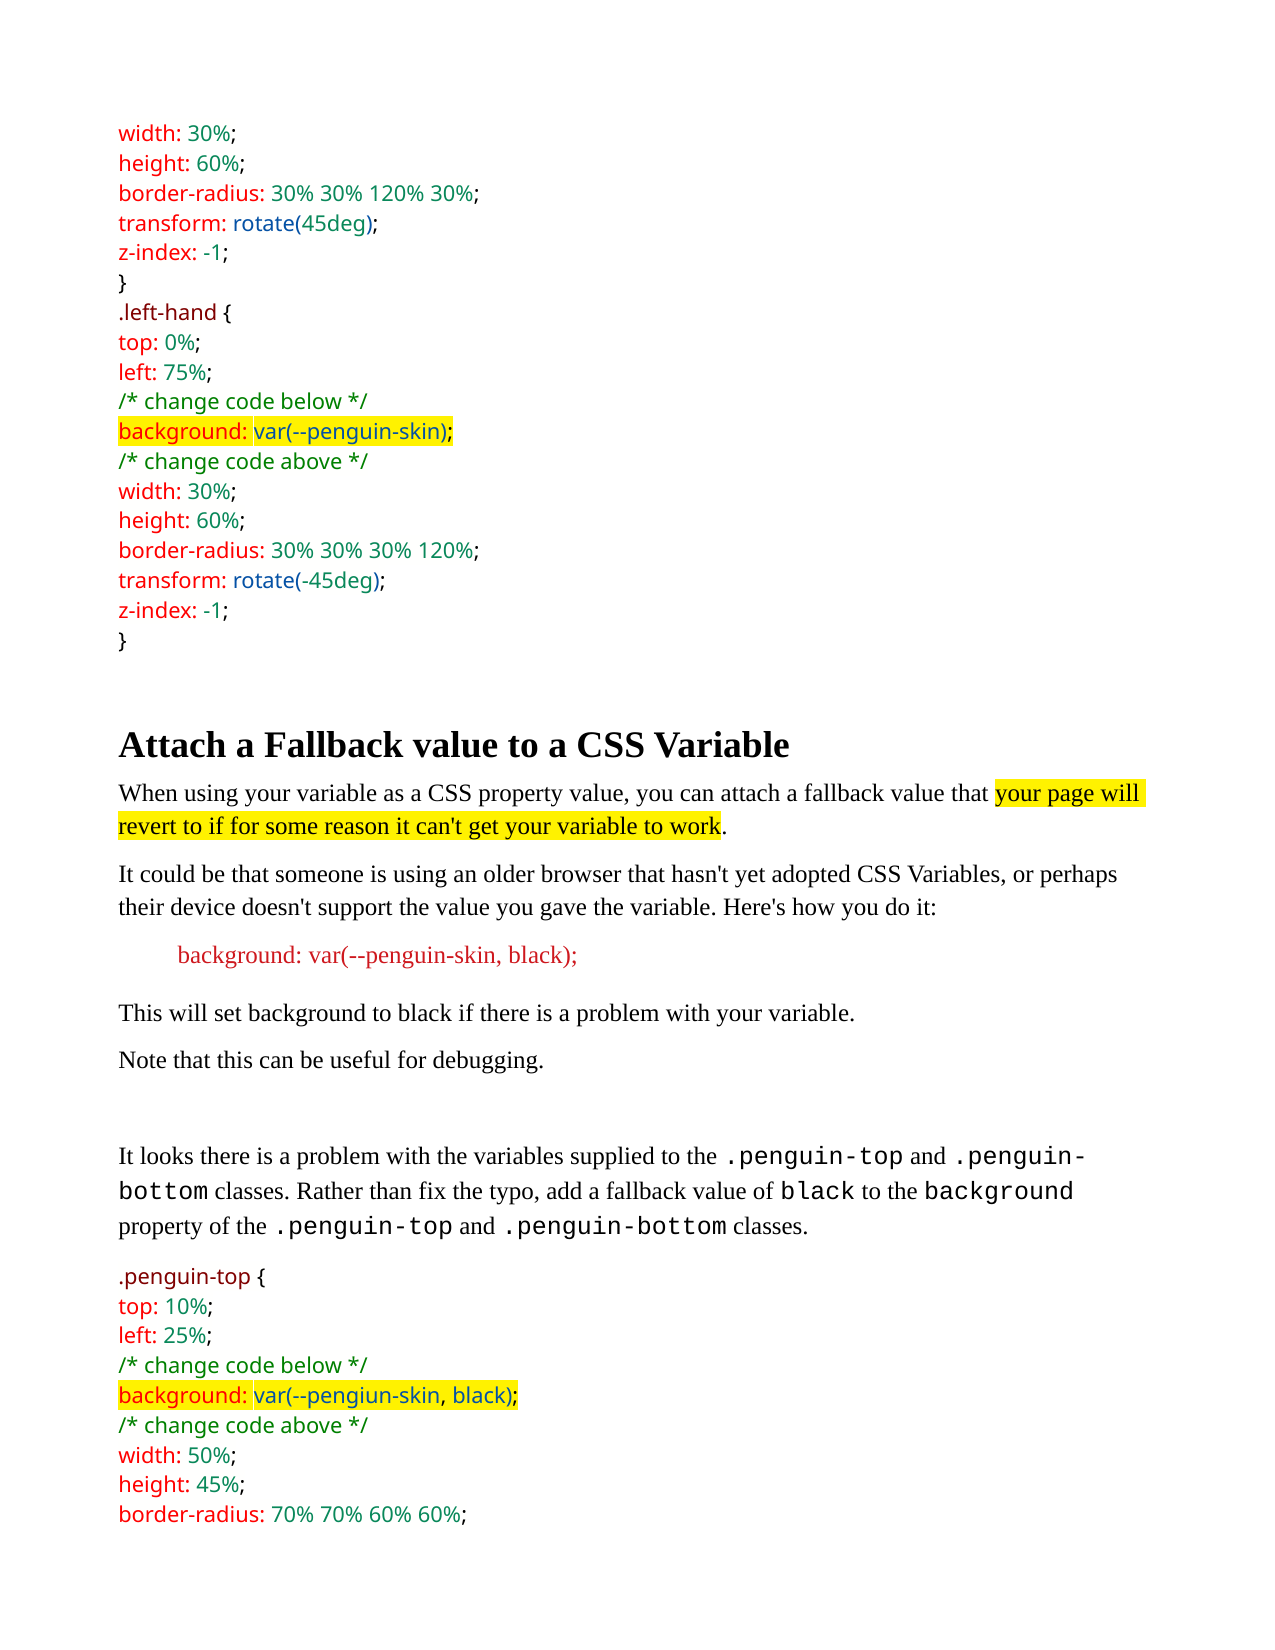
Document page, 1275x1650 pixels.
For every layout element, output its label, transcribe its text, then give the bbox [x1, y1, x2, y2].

text border-radius: 30% 30% 120% 30%; [118, 178, 1157, 207]
text width: 30%; [118, 476, 1157, 505]
text } [118, 267, 1157, 297]
text .left-hand { [118, 297, 1157, 327]
text border-radius: 70% 70% 60% 60%; [118, 1499, 1157, 1529]
text /* change code above */ [118, 1410, 1157, 1440]
text height: 60%; [118, 148, 1157, 178]
text top: 0%; [118, 327, 1157, 356]
text /* change code below */ [118, 386, 1157, 416]
text z-index: -1; [118, 595, 1157, 624]
text When using your variable as a CSS property value, you can attach a fallback value that your page will revert to if for some reason it can't get your variable to work. [118, 778, 1157, 840]
text transform: rotate(45deg); [118, 207, 1157, 237]
text Note that this can be useful for debugging. [118, 1046, 1157, 1074]
text height: 45%; [118, 1469, 1157, 1499]
text transform: rotate(-45deg); [118, 565, 1157, 595]
text left: 25%; [118, 1321, 1157, 1350]
text background: var(--penguin-skin); [118, 416, 1157, 446]
text left: 75%; [118, 356, 1157, 386]
text This will set background to black if there is a problem with your variable. [118, 998, 1157, 1027]
text It looks there is a problem with the variables supplied to the .penguin-top and .penguin-bottom classes. Rather than fix the typo, add a fallback value of black to the background property of the .penguin-top and .penguin-bottom classes. [118, 1141, 1157, 1242]
text width: 50%; [118, 1440, 1157, 1469]
text width: 30%; [118, 118, 1157, 148]
text border-radius: 30% 30% 30% 120%; [118, 535, 1157, 565]
text top: 10%; [118, 1291, 1157, 1321]
text /* change code below */ [118, 1350, 1157, 1380]
text /* change code above */ [118, 446, 1157, 476]
text } [118, 624, 1157, 654]
text .penguin-top { [118, 1261, 1157, 1291]
text z-index: -1; [118, 237, 1157, 267]
text It could be that someone is using an older browser that hasn't yet adopted CSS Variables, or perhaps their device doesn't support the value you gave the variable. Here's how you do it: [118, 859, 1157, 921]
text height: 60%; [118, 505, 1157, 535]
text background: var(--pengiun-skin, black); [118, 1380, 1157, 1410]
text background: var(--penguin-skin, black); [177, 940, 1098, 968]
subtitle Attach a Fallback value to a CSS Variable [118, 723, 1157, 766]
